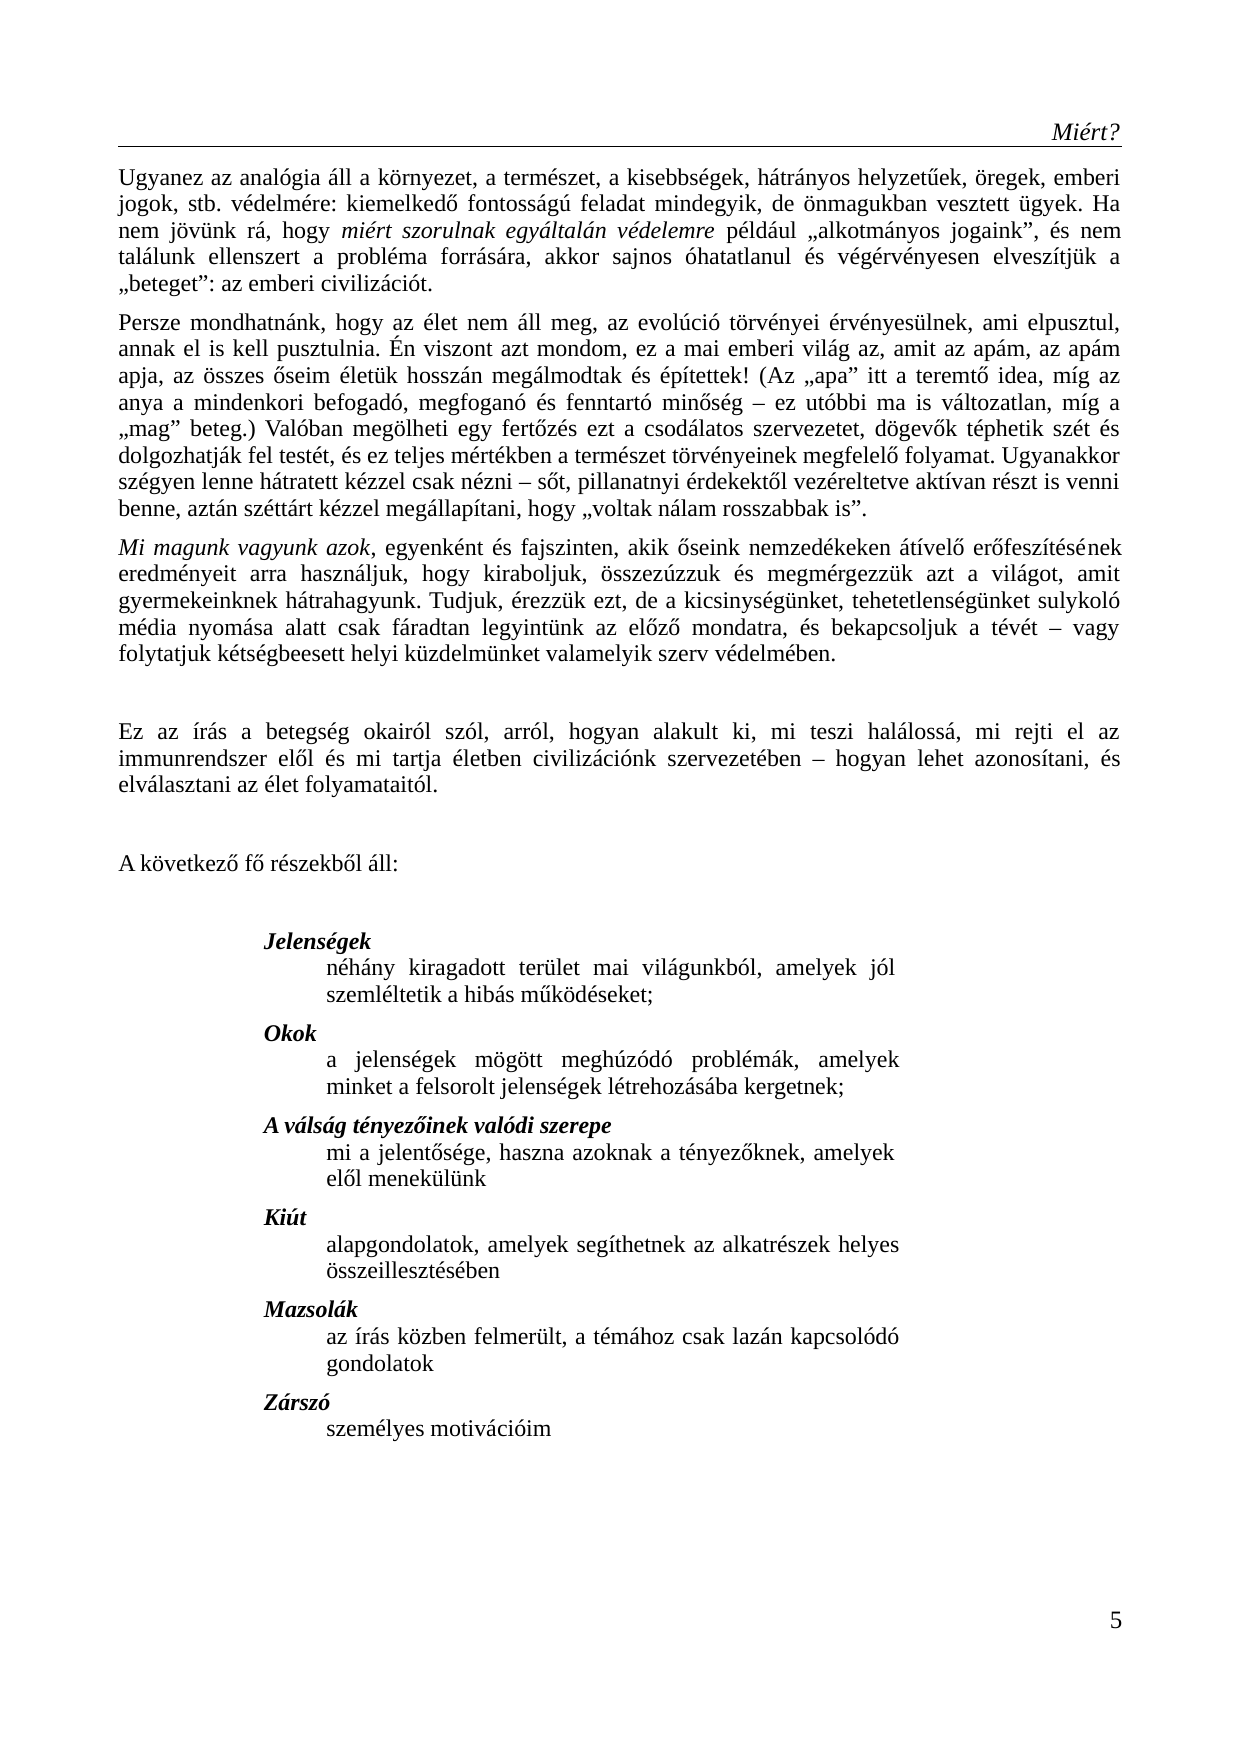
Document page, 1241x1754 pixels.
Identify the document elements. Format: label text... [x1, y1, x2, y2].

text Ugyanez az analógia áll a környezet, a természet, a kisebbségek, hátrányos helyzetűek, öregek, emberi jogok, stb. védelmére: kiemelkedő fontosságú feladat mindegyik, de önmagukban vesztett ügyek. Ha nem jövünk rá, hogy miért szorulnak egyáltalán védelemre például „alkotmányos jogaink”, és nem találunk ellenszert a probléma forrására, akkor sajnos óhatatlanul és végérvényesen elveszítjük a „beteget”: az emberi civilizációt. [118, 164, 1122, 296]
text Okok a jelenségek mögött meghúzódó problémák, amelyek minket a felsorolt jelenségek létrehozásába kergetnek; [263, 1020, 900, 1099]
text Kiút alapgondolatok, amelyek segíthetnek az alkatrészek helyes összeillesztésében [263, 1204, 900, 1284]
text Zárszó személyes motivációim [263, 1389, 900, 1442]
text Jelenségek néhány kiragadott terület mai világunkból, amelyek jól szemléltetik a hibás működéseket; [263, 928, 896, 1007]
text Persze mondhatnánk, hogy az élet nem áll meg, az evolúció törvényei érvényesülnek, ami elpusztul, annak el is kell pusztulnia. Én viszont azt mondom, ez a mai emberi világ az, amit az apám, az apám apja, az összes őseim életük hosszán megálmodtak és építettek! (Az „apa” itt a teremtő idea, míg az anya a mindenkori befogadó, megfoganó és fenntartó minőség – ez utóbbi ma is változatlan, míg a „mag” beteg.) Valóban megölheti egy fertőzés ezt a csodálatos szervezetet, dögevők téphetik szét és dolgozhatják fel testét, és ez teljes mértékben a természet törvényeinek megfelelő folyamat. Ugyanakkor szégyen lenne hátratett kézzel csak nézni – sőt, pillanatnyi érdekektől vezéreltetve aktívan részt is venni benne, aztán széttárt kézzel megállapítani, hogy „voltak nálam rosszabbak is”. [118, 309, 1122, 521]
text Mazsolák az írás közben felmerült, a témához csak lazán kapcsolódó gondolatok [263, 1296, 900, 1376]
text A válság tényezőinek valódi szerepe mi a jelentősége, haszna azoknak a tényezőknek, amelyek elől menekülünk [263, 1112, 896, 1192]
text Ez az írás a betegség okairól szól, arról, hogyan alakult ki, mi teszi halálossá, mi rejti el az immunrendszer elől és mi tartja életben civilizációnk szervezetében – hogyan lehet azonosítani, és elválasztani az élet folyamataitól. [118, 718, 1122, 798]
text Mi magunk vagyunk azok, egyenként és fajszinten, akik őseink nemzedékeken átívelő erőfeszítésé­nek eredményeit arra használjuk, hogy kiraboljuk, összezúzzuk és megmérgezzük azt a világot, amit gyermekeinknek hátrahagyunk. Tudjuk, érezzük ezt, de a kicsinységünket, tehetetlenségünket sulykoló média nyomása alatt csak fáradtan legyintünk az előző mondatra, és bekapcsoljuk a tévét – vagy folytatjuk kétségbeesett helyi küzdelmünket valamelyik szerv védelmében. [118, 534, 1122, 667]
text A következő fő részekből áll: [118, 849, 1122, 876]
